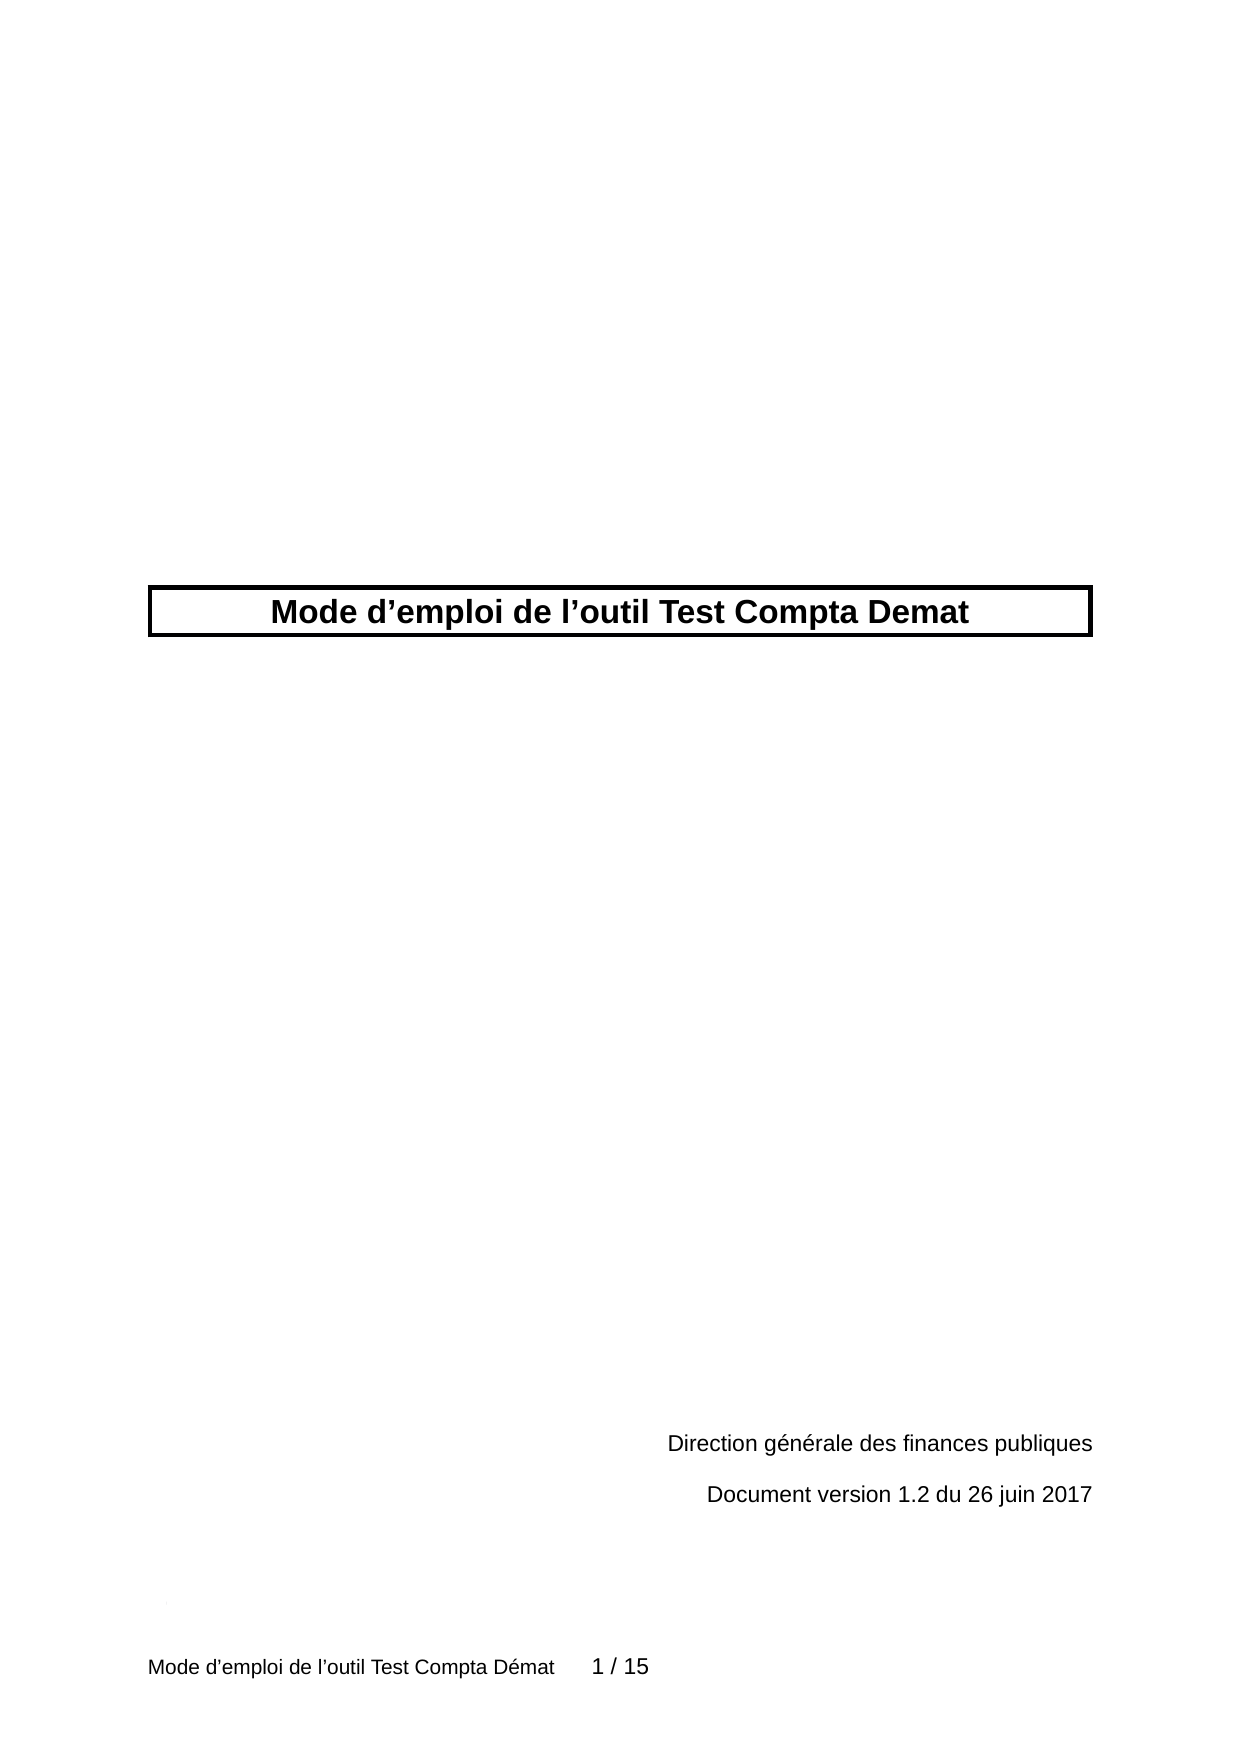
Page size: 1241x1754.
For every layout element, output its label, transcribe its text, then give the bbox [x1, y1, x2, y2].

text Direction générale des finances publiques [148, 1429, 1093, 1456]
text Mode d’emploi de l’outil Test Compta Demat [152, 590, 1088, 633]
text Document version 1.2 du 26 juin 2017 [148, 1481, 1093, 1507]
